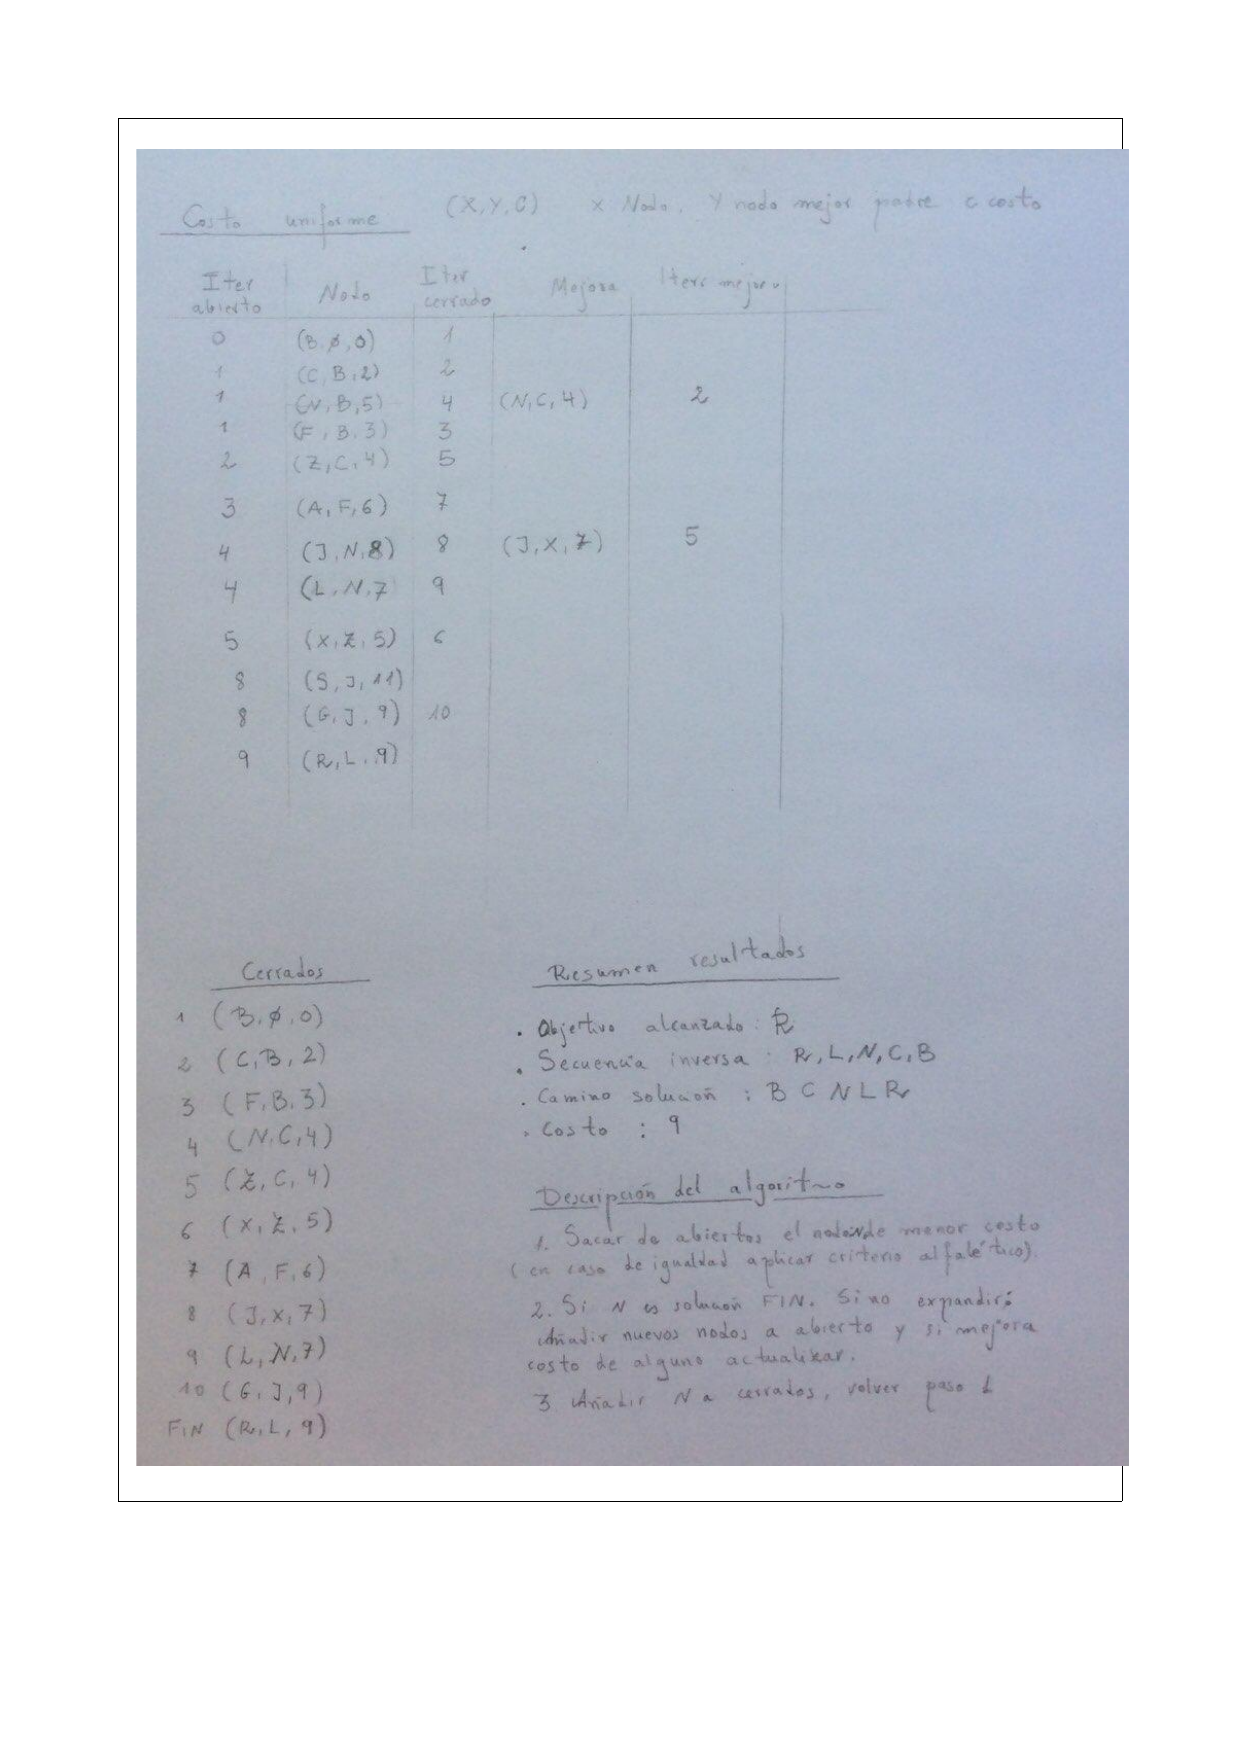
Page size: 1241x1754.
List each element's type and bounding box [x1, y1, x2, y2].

table_header [119, 119, 1122, 1501]
picture [136, 149, 1129, 1466]
